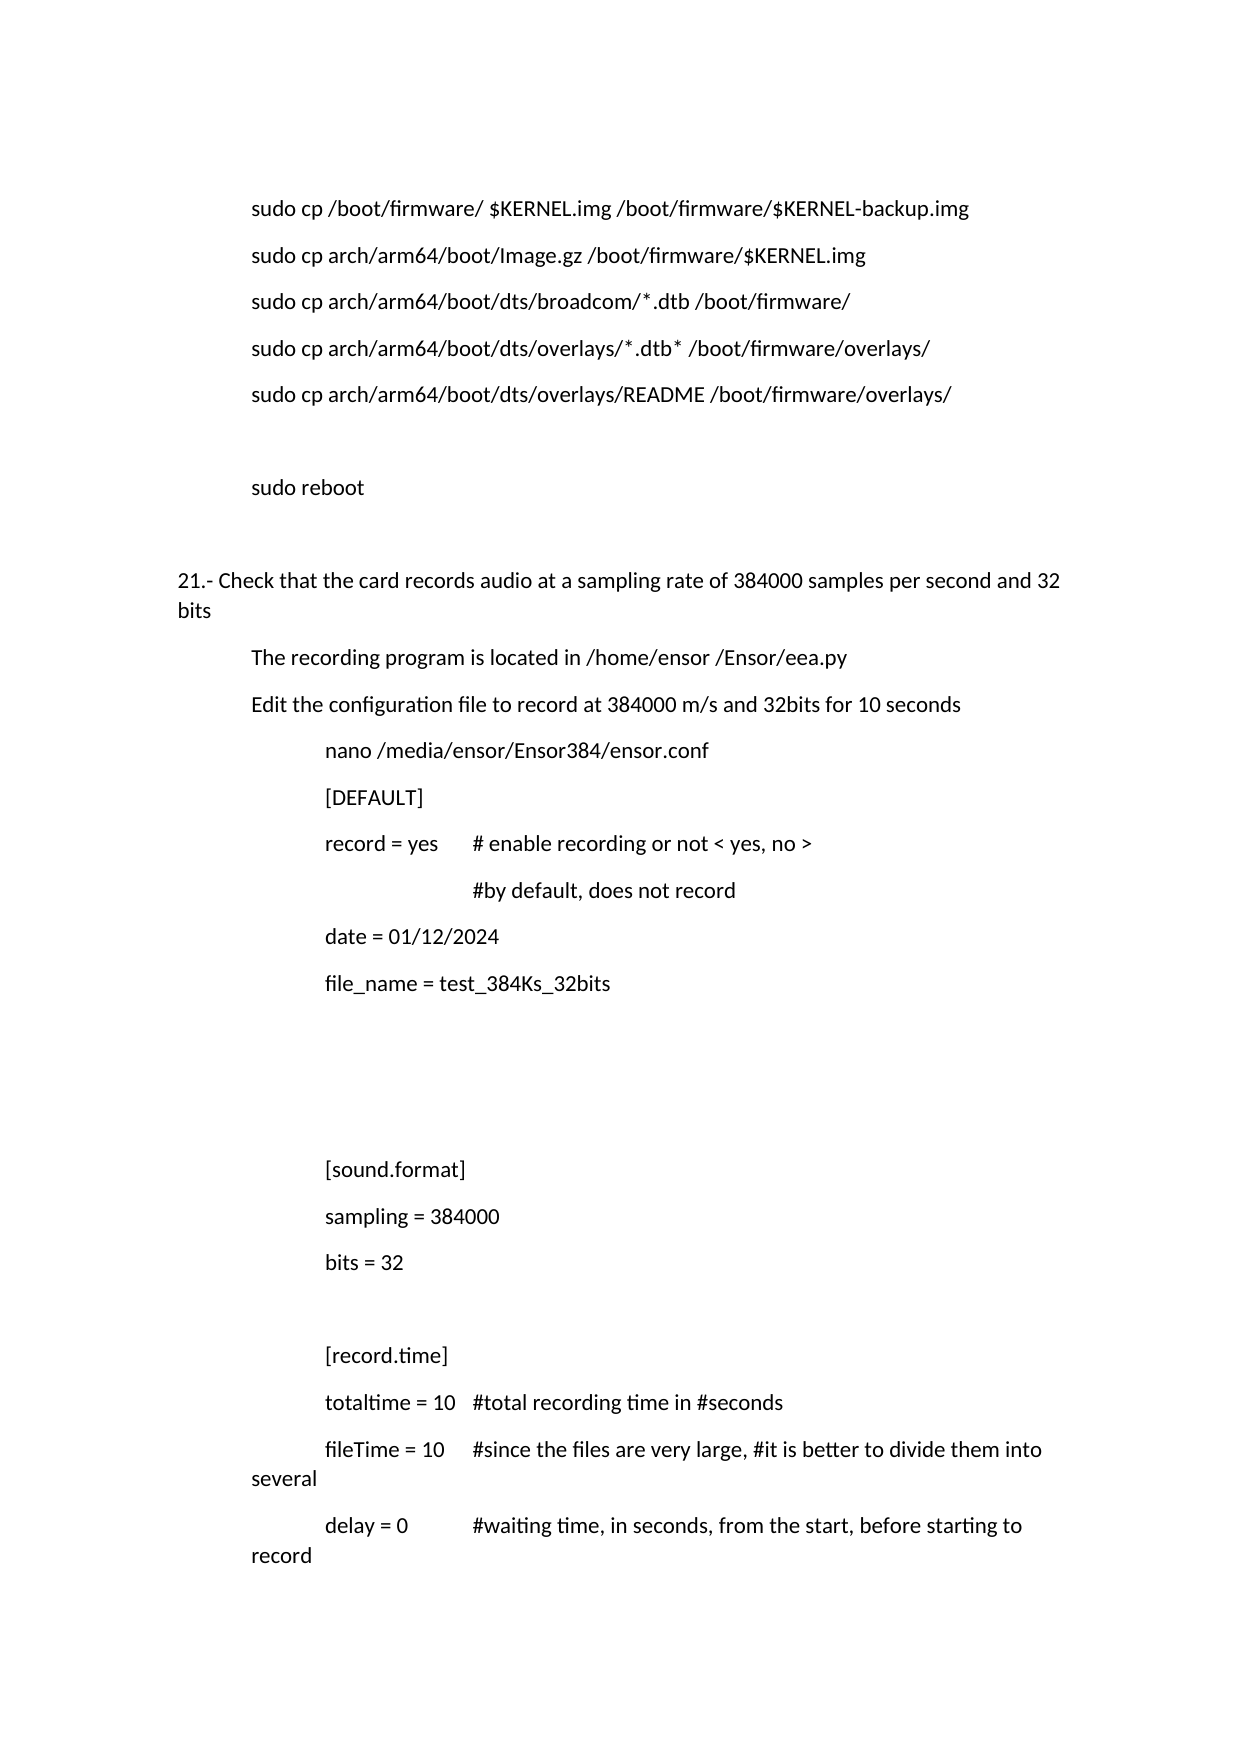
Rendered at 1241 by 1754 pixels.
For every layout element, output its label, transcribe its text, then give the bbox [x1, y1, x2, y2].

text [DEFAULT] [251, 783, 1063, 811]
text sudo cp arch/arm64/boot/dts/broadcom/*.dtb /boot/firmware/ [177, 287, 1063, 315]
text file_name = test_384Ks_32bits [251, 969, 1063, 997]
text sampling = 384000 [251, 1202, 1063, 1230]
text 21.- Check that the card records audio at a sampling rate of 384000 samples per second and 32 bits [177, 567, 1063, 624]
text The recording program is located in /home/ensor /Ensor/eea.py [177, 643, 1063, 671]
text nano /media/ensor/Ensor384/ensor.conf [251, 736, 1063, 764]
text bits = 32 [251, 1248, 1063, 1276]
text delay = 0 #waiting time, in seconds, from the start, before starting to record [251, 1511, 1063, 1569]
text record = yes # enable recording or not < yes, no > [251, 829, 1063, 857]
text sudo cp arch/arm64/boot/Image.gz /boot/firmware/$KERNEL.img [177, 241, 1063, 269]
text sudo cp arch/arm64/boot/dts/overlays/*.dtb* /boot/firmware/overlays/ [177, 334, 1063, 362]
text [record.time] [251, 1342, 1063, 1369]
text date = 01/12/2024 [251, 922, 1063, 951]
text #by default, does not record [398, 876, 1063, 904]
text [sound.format] [251, 1155, 1063, 1183]
text Edit the configuration file to record at 384000 m/s and 32bits for 10 seconds [177, 690, 1063, 718]
text totaltime = 10 #total recording time in #seconds [251, 1388, 1063, 1416]
text sudo cp /boot/firmware/ $KERNEL.img /boot/firmware/$KERNEL-backup.img [177, 194, 1063, 222]
text sudo cp arch/arm64/boot/dts/overlays/README /boot/firmware/overlays/ [177, 380, 1063, 408]
text fileTime = 10 #since the files are very large, #it is better to divide them into several [251, 1435, 1063, 1493]
text sudo reboot [177, 473, 1063, 502]
